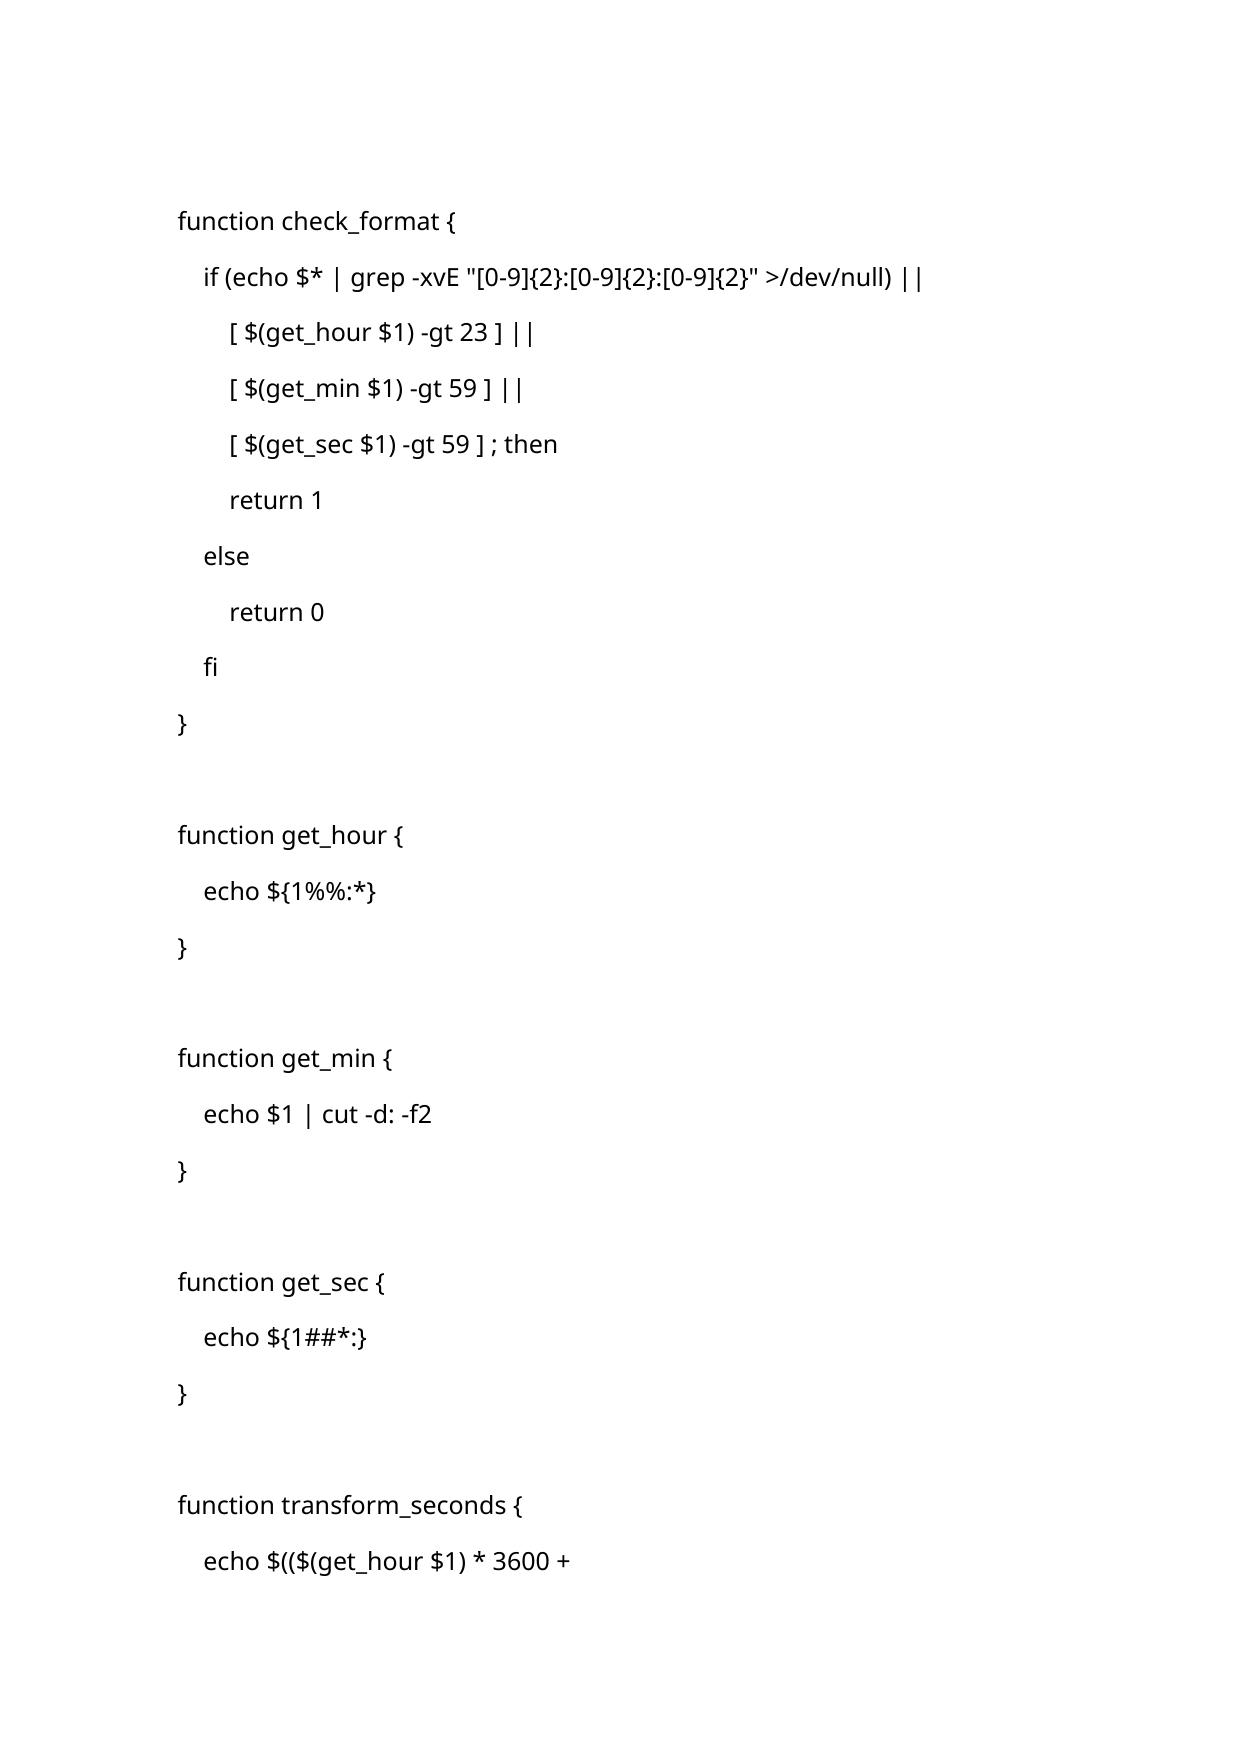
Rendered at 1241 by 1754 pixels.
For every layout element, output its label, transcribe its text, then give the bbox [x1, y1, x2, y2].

text else [177, 538, 1063, 572]
text } [177, 1376, 1063, 1410]
text } [177, 706, 1063, 740]
text function transform_seconds { [177, 1488, 1063, 1522]
text echo ${1%%:*} [177, 873, 1063, 907]
text echo ${1##*:} [177, 1320, 1063, 1354]
text } [177, 929, 1063, 963]
text [ $(get_hour $1) -gt 23 ] || [177, 315, 1063, 349]
text return 0 [177, 594, 1063, 628]
text fi [177, 650, 1063, 684]
text function check_format { [177, 203, 1063, 237]
text [ $(get_sec $1) -gt 59 ] ; then [177, 427, 1063, 461]
text if (echo $* | grep -xvE "[0-9]{2}:[0-9]{2}:[0-9]{2}" >/dev/null) || [177, 259, 1063, 293]
text function get_min { [177, 1041, 1063, 1075]
text function get_hour { [177, 818, 1063, 852]
text echo $(($(get_hour $1) * 3600 + [177, 1543, 1063, 1577]
text } [177, 1153, 1063, 1187]
text function get_sec { [177, 1264, 1063, 1298]
text return 1 [177, 483, 1063, 517]
text echo $1 | cut -d: -f2 [177, 1097, 1063, 1131]
text [ $(get_min $1) -gt 59 ] || [177, 371, 1063, 405]
